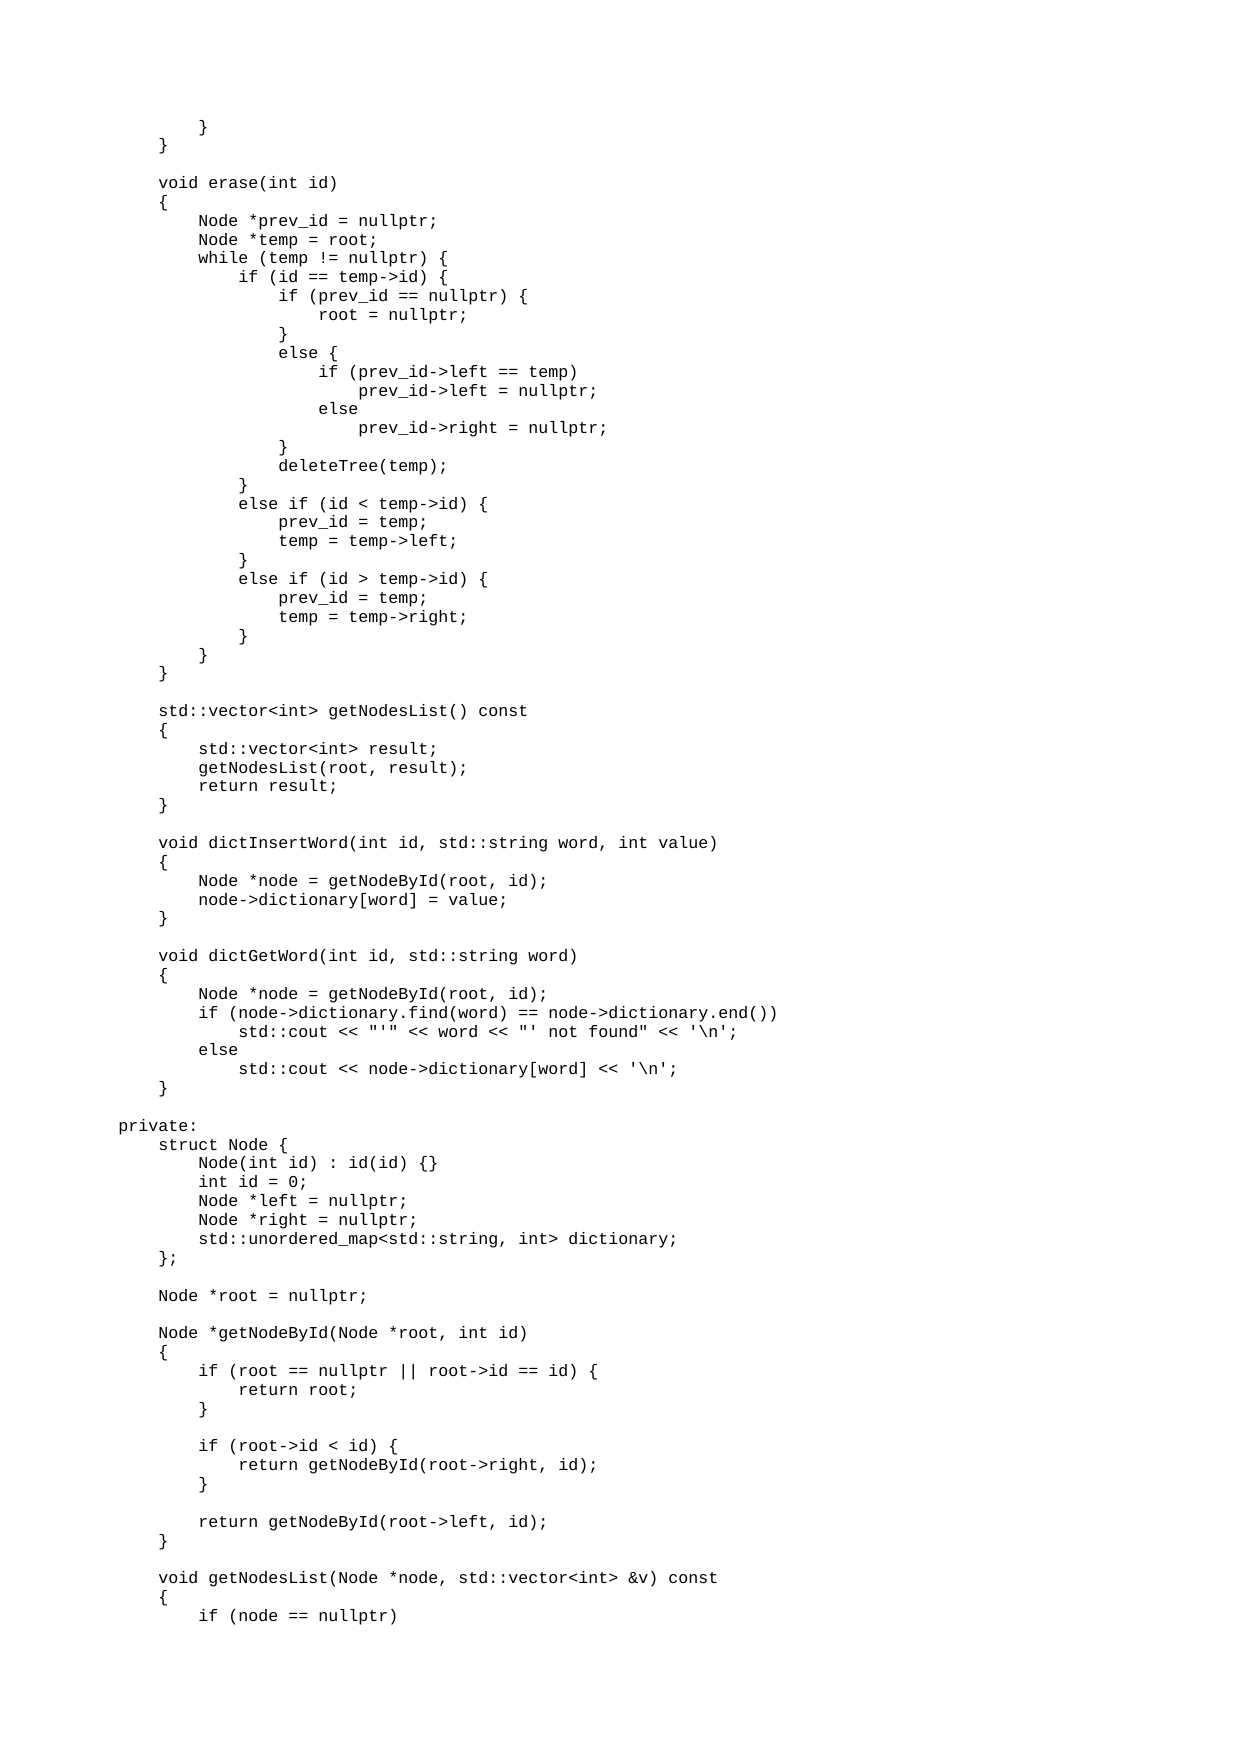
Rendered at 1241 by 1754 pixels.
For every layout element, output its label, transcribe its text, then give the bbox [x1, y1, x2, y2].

text if (id == temp->id) { [118, 269, 1122, 288]
text Node *node = getNodeById(root, id); [118, 872, 1122, 891]
text } [118, 627, 1122, 646]
text { [118, 967, 1122, 985]
text return getNodeById(root->left, id); [118, 1513, 1122, 1532]
text if (node->dictionary.find(word) == node->dictionary.end()) [118, 1004, 1122, 1023]
text } [118, 1532, 1122, 1551]
text } [118, 1080, 1122, 1098]
text Node *left = nullptr; [118, 1193, 1122, 1212]
text if (prev_id->left == temp) [118, 363, 1122, 382]
text prev_id = temp; [118, 514, 1122, 533]
text Node(int id) : id(id) {} [118, 1155, 1122, 1174]
text int id = 0; [118, 1174, 1122, 1193]
text else [118, 1042, 1122, 1061]
text private: [118, 1117, 1122, 1136]
text Node *temp = root; [118, 231, 1122, 250]
text temp = temp->right; [118, 608, 1122, 627]
text { [118, 1589, 1122, 1608]
text getNodesList(root, result); [118, 759, 1122, 778]
text } [118, 326, 1122, 344]
text if (prev_id == nullptr) { [118, 288, 1122, 307]
text else [118, 401, 1122, 420]
text while (temp != nullptr) { [118, 250, 1122, 269]
text Node *node = getNodeById(root, id); [118, 985, 1122, 1004]
text return result; [118, 778, 1122, 797]
text else if (id < temp->id) { [118, 495, 1122, 514]
text { [118, 721, 1122, 740]
text std::vector<int> result; [118, 740, 1122, 759]
text Node *right = nullptr; [118, 1212, 1122, 1231]
text Node *root = nullptr; [118, 1287, 1122, 1306]
text } [118, 439, 1122, 457]
text if (node == nullptr) [118, 1608, 1122, 1626]
text { [118, 1344, 1122, 1362]
text Node *getNodeById(Node *root, int id) [118, 1325, 1122, 1344]
text } [118, 797, 1122, 816]
text else if (id > temp->id) { [118, 571, 1122, 589]
text deleteTree(temp); [118, 457, 1122, 476]
text prev_id->left = nullptr; [118, 382, 1122, 401]
text std::unordered_map<std::string, int> dictionary; [118, 1231, 1122, 1249]
text struct Node { [118, 1136, 1122, 1155]
text prev_id = temp; [118, 589, 1122, 608]
text } [118, 552, 1122, 571]
text } [118, 476, 1122, 495]
text } [118, 1400, 1122, 1419]
text else { [118, 344, 1122, 363]
text } [118, 910, 1122, 929]
text std::vector<int> getNodesList() const [118, 703, 1122, 721]
text root = nullptr; [118, 307, 1122, 326]
text } [118, 137, 1122, 156]
text { [118, 193, 1122, 212]
text prev_id->right = nullptr; [118, 420, 1122, 439]
text void erase(int id) [118, 175, 1122, 193]
text node->dictionary[word] = value; [118, 891, 1122, 910]
text void getNodesList(Node *node, std::vector<int> &v) const [118, 1570, 1122, 1589]
text void dictGetWord(int id, std::string word) [118, 948, 1122, 967]
text temp = temp->left; [118, 533, 1122, 552]
text }; [118, 1249, 1122, 1268]
text std::cout << "'" << word << "' not found" << '\n'; [118, 1023, 1122, 1042]
text } [118, 665, 1122, 684]
text return root; [118, 1381, 1122, 1400]
text if (root == nullptr || root->id == id) { [118, 1362, 1122, 1381]
text } [118, 118, 1122, 137]
text { [118, 853, 1122, 872]
text Node *prev_id = nullptr; [118, 212, 1122, 231]
text void dictInsertWord(int id, std::string word, int value) [118, 834, 1122, 853]
text } [118, 1476, 1122, 1494]
text return getNodeById(root->right, id); [118, 1457, 1122, 1476]
text std::cout << node->dictionary[word] << '\n'; [118, 1061, 1122, 1080]
text if (root->id < id) { [118, 1438, 1122, 1457]
text } [118, 646, 1122, 665]
